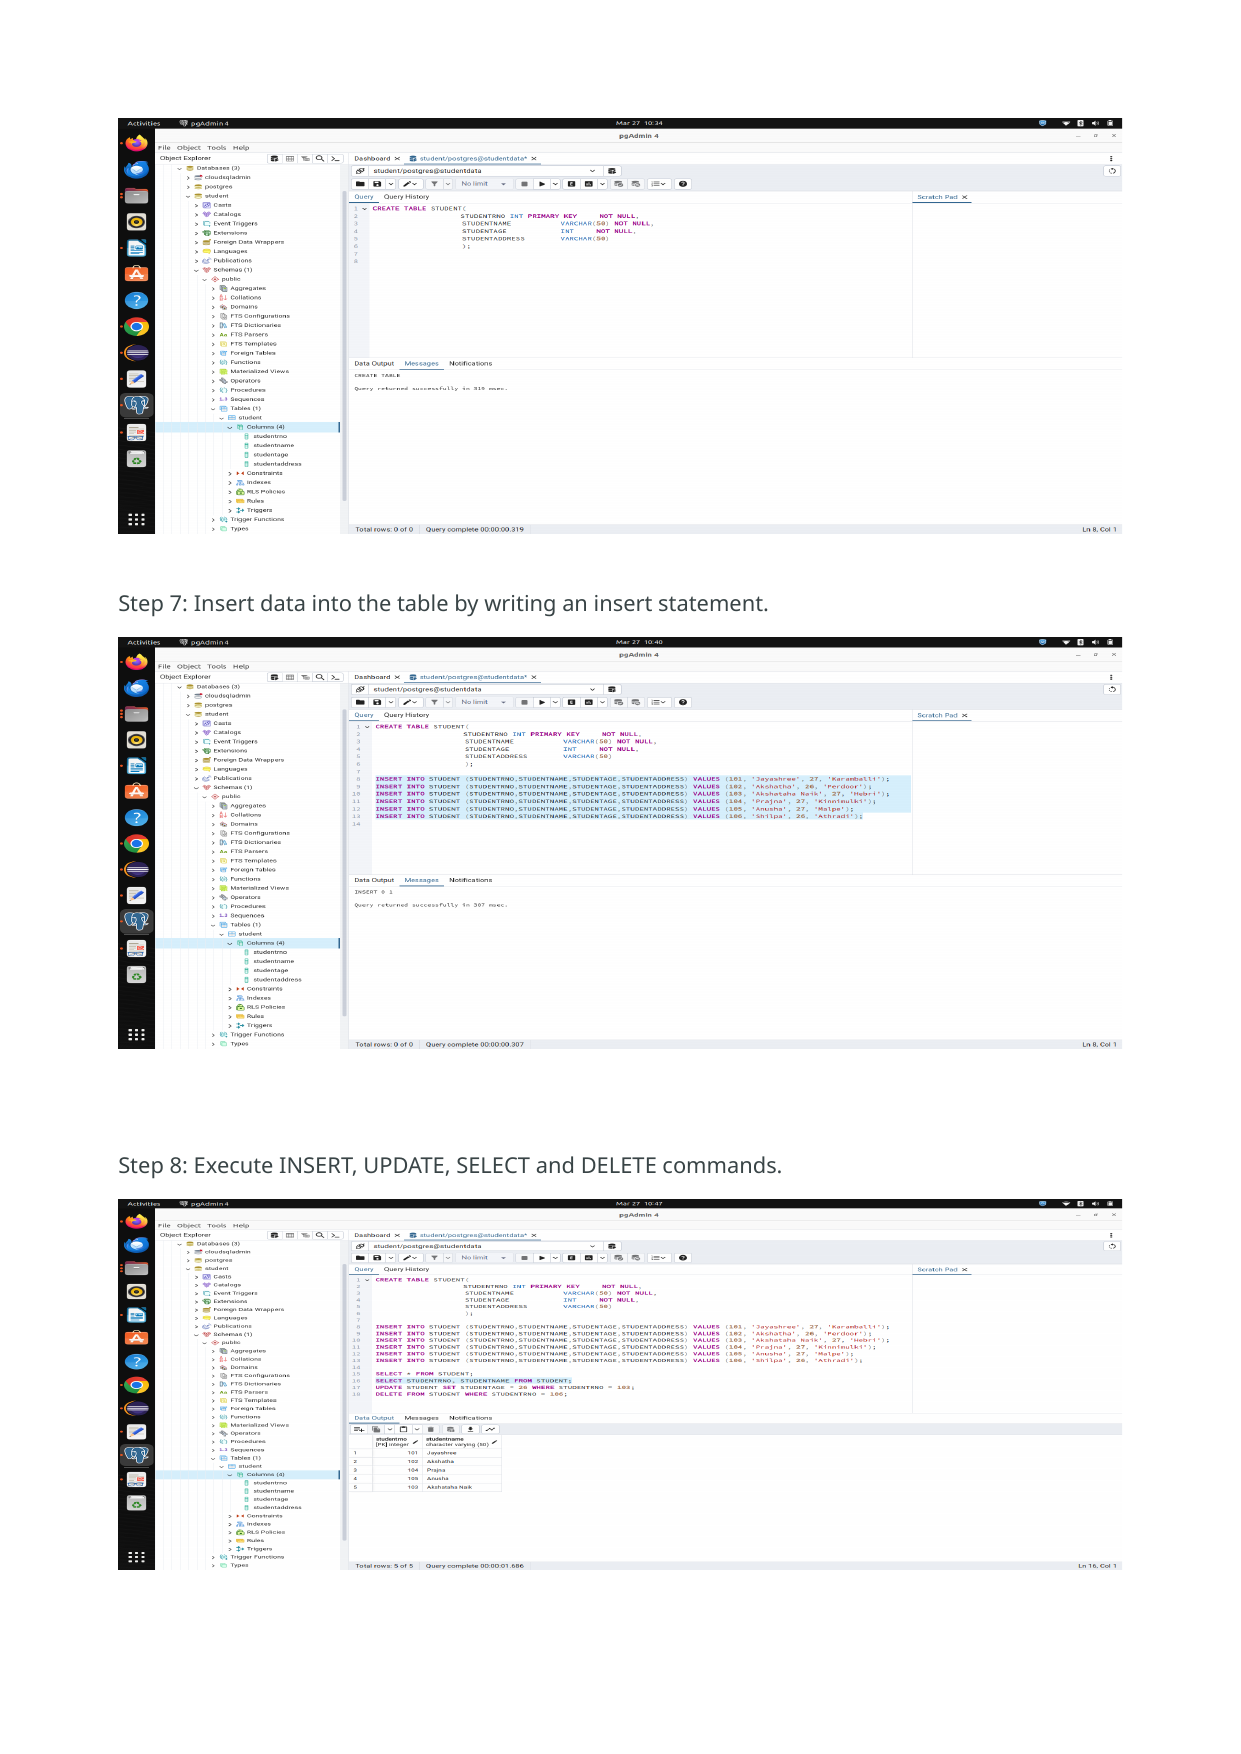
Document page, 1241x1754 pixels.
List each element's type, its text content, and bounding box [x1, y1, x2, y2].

picture [118, 637, 1123, 1049]
picture [118, 1199, 1123, 1570]
text Step 7: Insert data into the table by writing an insert statement. [118, 588, 1122, 618]
picture [118, 118, 1123, 534]
text Step 8: Execute INSERT, UPDATE, SELECT and DELETE commands. [118, 1150, 1122, 1180]
